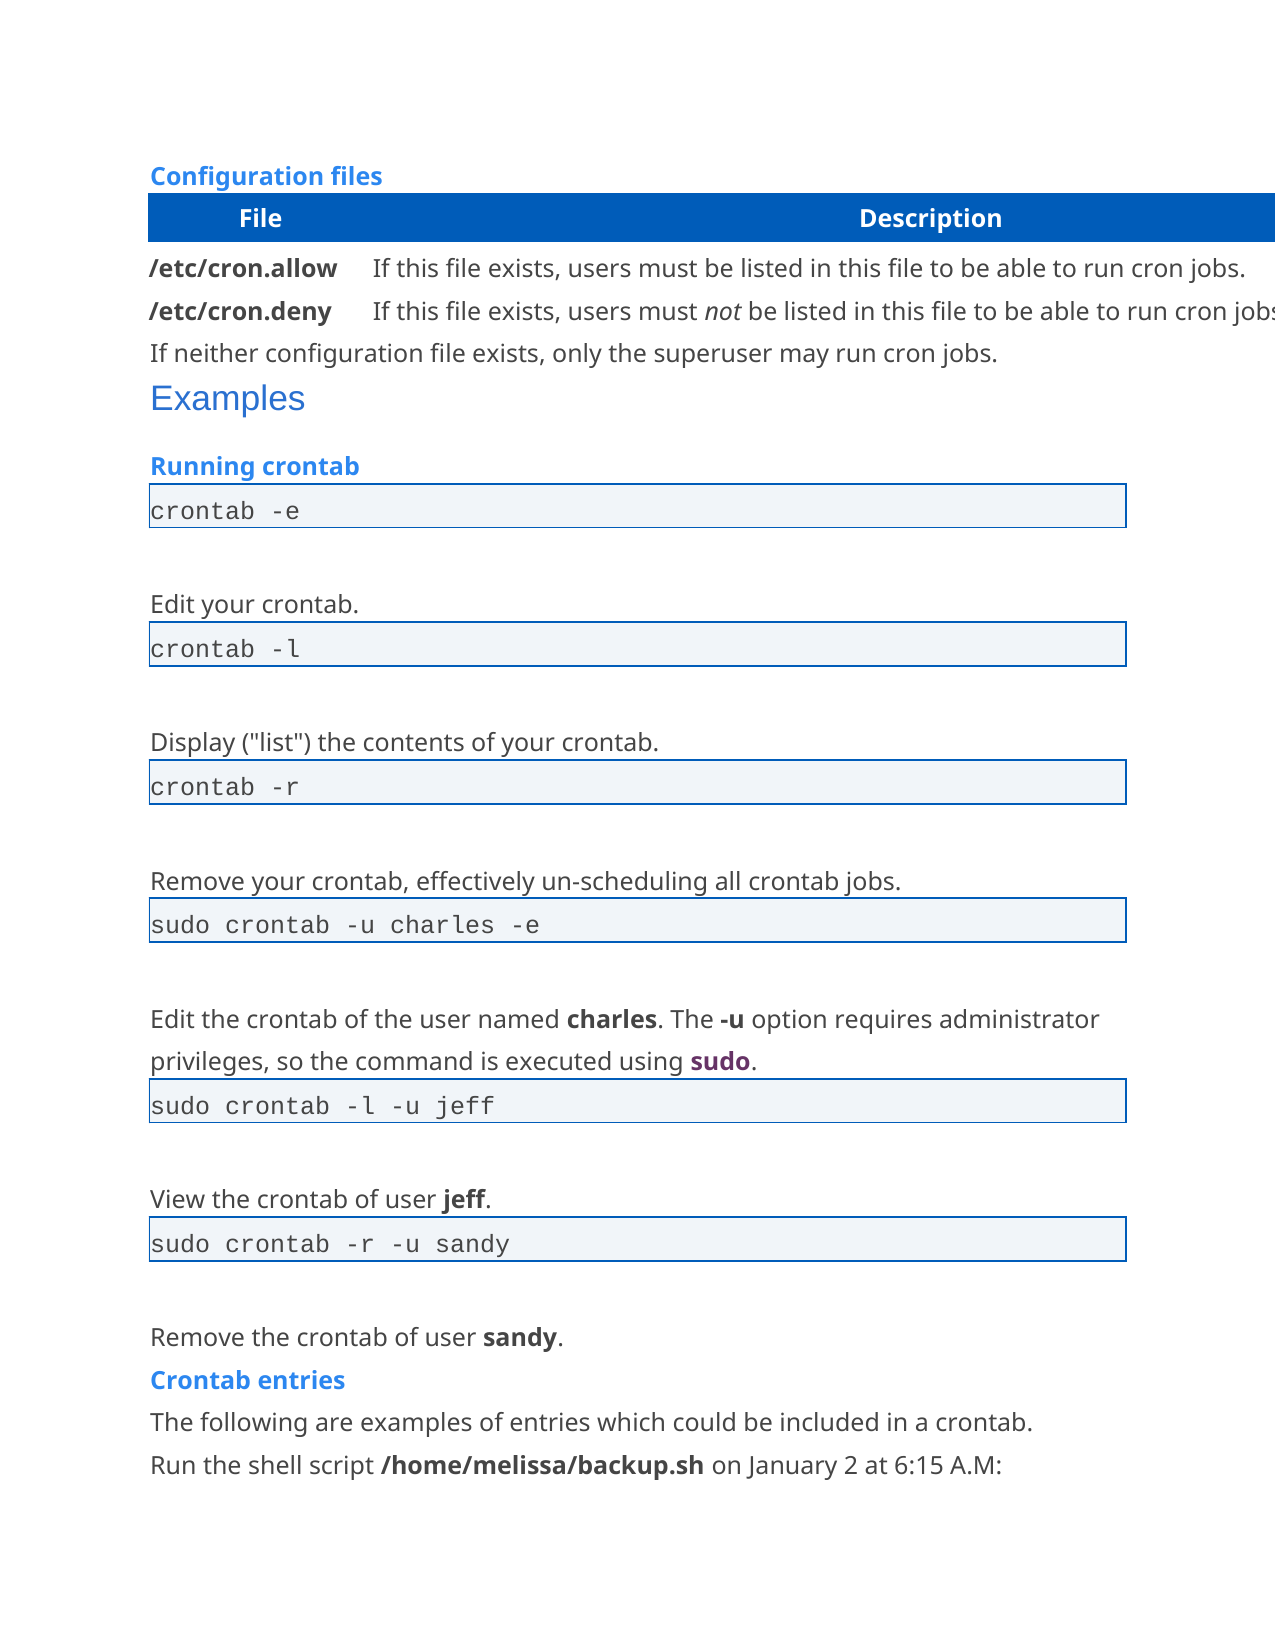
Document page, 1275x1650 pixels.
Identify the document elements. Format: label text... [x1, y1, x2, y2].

table_cell If this file exists, users must not be listed in this file to be able to run cron jobs. [373, 285, 1275, 327]
text Run the shell script /home/melissa/backup.sh on January 2 at 6:15 A.M: [150, 1439, 1125, 1482]
text Configuration files [150, 150, 1125, 192]
table_cell /etc/cron.allow [148, 242, 373, 285]
text Crontab entries [150, 1354, 1125, 1397]
text Remove your crontab, effectively un-scheduling all crontab jobs. [150, 855, 1125, 897]
text sudo crontab -u charles -e [150, 899, 1125, 941]
table_cell If this file exists, users must be listed in this file to be able to run cron jobs. [373, 242, 1275, 285]
text Edit the crontab of the user named charles. The -u option requires administrator privileges, so the command is executed using sudo. [150, 993, 1125, 1078]
text Remove the crontab of user sandy. [150, 1312, 1125, 1354]
text If neither configuration file exists, only the superuser may run cron jobs. [150, 327, 1125, 370]
text sudo crontab -r -u sandy [150, 1218, 1125, 1260]
text crontab -e [150, 485, 1125, 527]
text The following are examples of entries which could be included in a crontab. [150, 1397, 1125, 1439]
text sudo crontab -l -u jeff [150, 1080, 1125, 1122]
text View the crontab of user jeff. [150, 1173, 1125, 1216]
subtitle Examples [150, 377, 1125, 418]
text Display ("list") the contents of your crontab. [150, 717, 1125, 759]
table_header File [148, 193, 373, 242]
table_cell /etc/cron.deny [148, 285, 373, 327]
table_header Description [373, 193, 1275, 242]
text Edit your crontab. [150, 578, 1125, 621]
text crontab -l [150, 623, 1125, 665]
text Running crontab [150, 440, 1125, 483]
text crontab -r [150, 761, 1125, 803]
